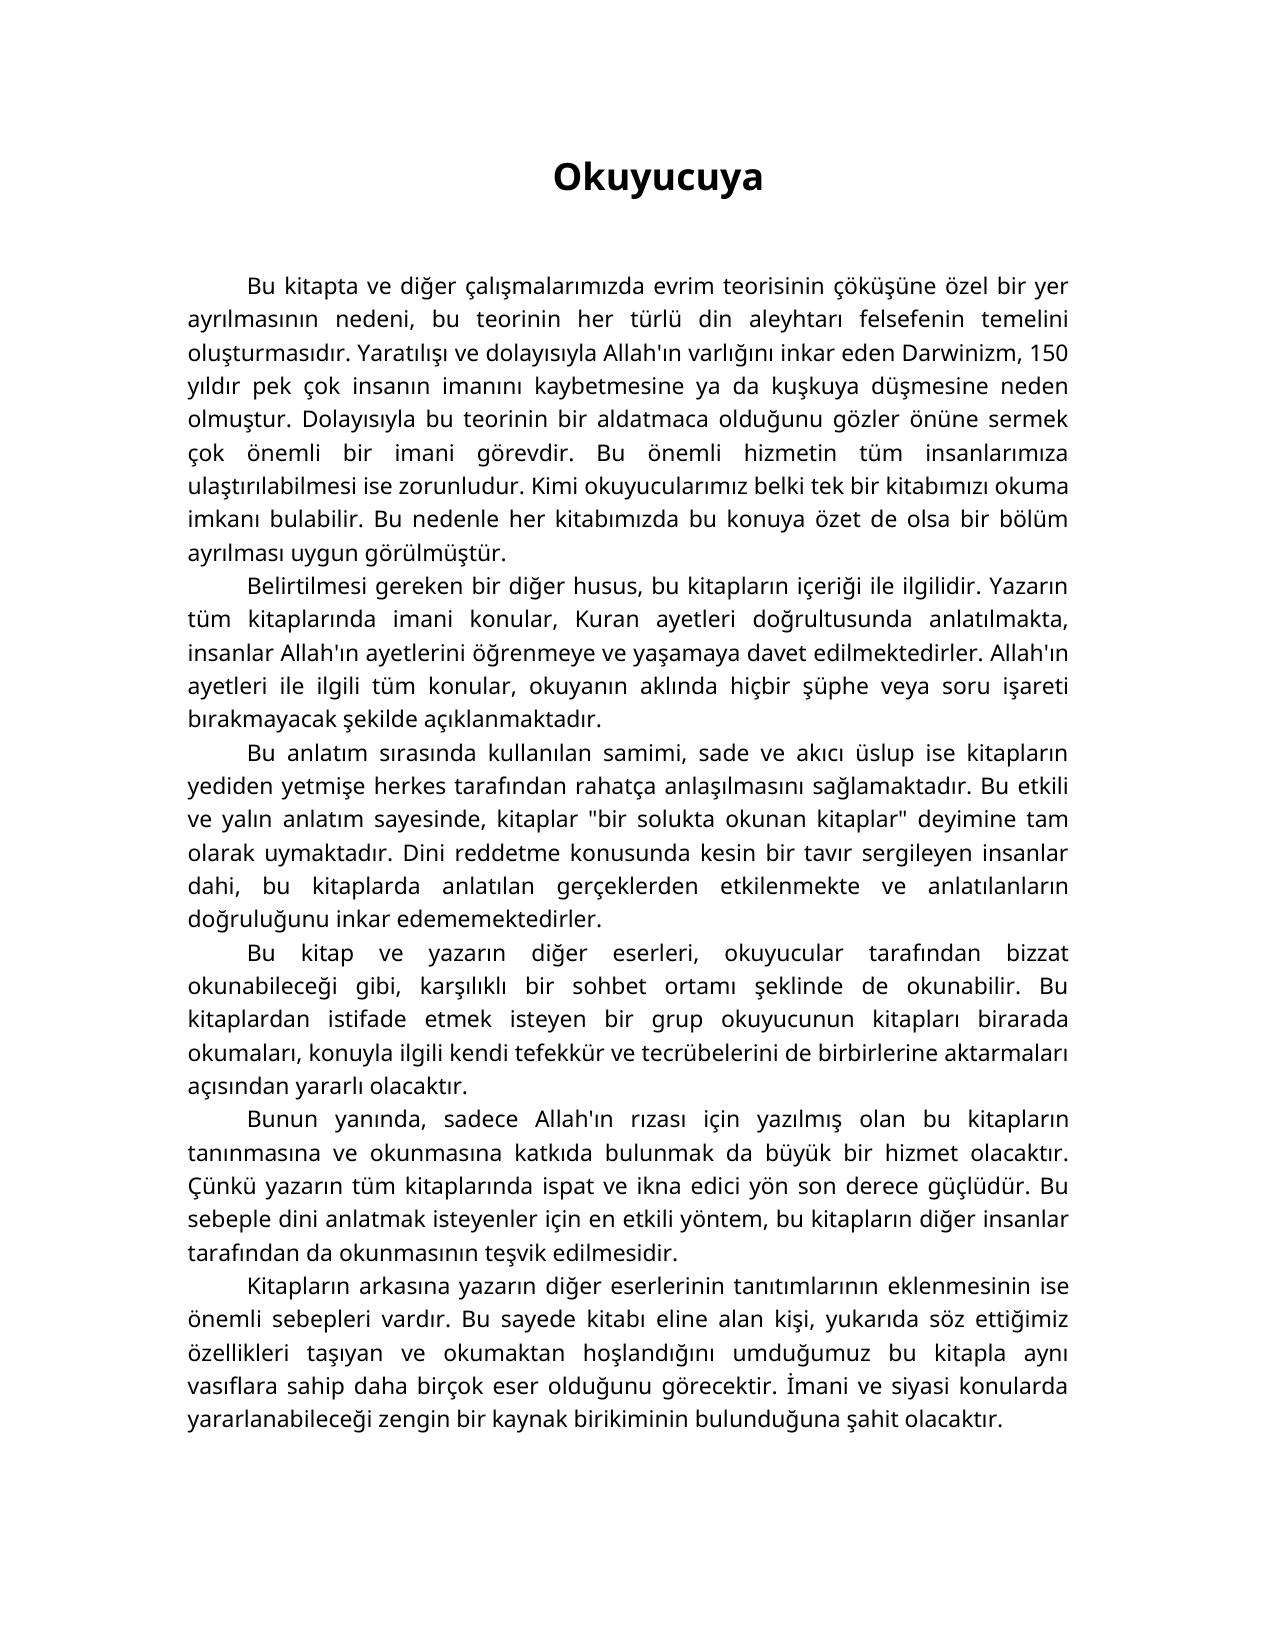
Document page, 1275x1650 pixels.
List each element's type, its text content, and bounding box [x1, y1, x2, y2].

text Bu kitap ve yazarın diğer eserleri, okuyucular tarafından bizzat okunabileceği gibi, karşılıklı bir sohbet ortamı şeklinde de okunabilir. Bu kitaplardan istifade etmek isteyen bir grup okuyucunun kitapları birarada okumaları, konuyla ilgili kendi tefekkür ve tecrübelerini de birbirlerine aktarmaları açısından yararlı olacaktır. [187, 934, 1070, 1101]
text Belirtilmesi gereken bir diğer husus, bu kitapların içeriği ile ilgilidir. Yazarın tüm kitaplarında imani konular, Kuran ayetleri doğrultusunda anlatılmakta, insanlar Allah'ın ayetlerini öğrenmeye ve yaşamaya davet edilmektedirler. Allah'ın ayetleri ile ilgili tüm konular, okuyanın aklında hiçbir şüphe veya soru işareti bırakmayacak şekilde açıklanmaktadır. [187, 568, 1070, 734]
text Kitapların arkasına yazarın diğer eserlerinin tanıtımlarının eklenmesinin ise önemli sebepleri vardır. Bu sayede kitabı eline alan kişi, yukarıda söz ettiğimiz özellikleri taşıyan ve okumaktan hoşlandığını umduğumuz bu kitapla aynı vasıflara sahip daha birçok eser olduğunu görecektir. İmani ve siyasi konularda yararlanabileceği zengin bir kaynak birikiminin bulunduğuna şahit olacaktır. [187, 1268, 1070, 1434]
text Bu anlatım sırasında kullanılan samimi, sade ve akıcı üslup ise kitapların yediden yetmişe herkes tarafından rahatça anlaşılmasını sağlamaktadır. Bu etkili ve yalın anlatım sayesinde, kitaplar "bir solukta okunan kitaplar" deyimine tam olarak uymaktadır. Dini reddetme konusunda kesin bir tavır sergileyen insanlar dahi, bu kitaplarda anlatılan gerçeklerden etkilenmekte ve anlatılanların doğruluğunu inkar edememektedirler. [187, 734, 1070, 934]
text Okuyucuya [187, 150, 1070, 201]
text Bu kitapta ve diğer çalışmalarımızda evrim teorisinin çöküşüne özel bir yer ayrılmasının nedeni, bu teorinin her türlü din aleyhtarı felsefenin temelini oluşturmasıdır. Yaratılışı ve dolayısıyla Allah'ın varlığını inkar eden Darwinizm, 150 yıldır pek çok insanın imanını kaybetmesine ya da kuşkuya düşmesine neden olmuştur. Dolayısıyla bu teorinin bir aldatmaca olduğunu gözler önüne sermek çok önemli bir imani görevdir. Bu önemli hizmetin tüm insanlarımıza ulaştırılabilmesi ise zorunludur. Kimi okuyucularımız belki tek bir kitabımızı okuma imkanı bulabilir. Bu nedenle her kitabımızda bu konuya özet de olsa bir bölüm ayrılması uygun görülmüştür. [187, 268, 1070, 568]
text Bunun yanında, sadece Allah'ın rızası için yazılmış olan bu kitapların tanınmasına ve okunmasına katkıda bulunmak da büyük bir hizmet olacaktır. Çünkü yazarın tüm kitaplarında ispat ve ikna edici yön son derece güçlüdür. Bu sebeple dini anlatmak isteyenler için en etkili yöntem, bu kitapların diğer insanlar tarafından da okunmasının teşvik edilmesidir. [187, 1101, 1070, 1268]
